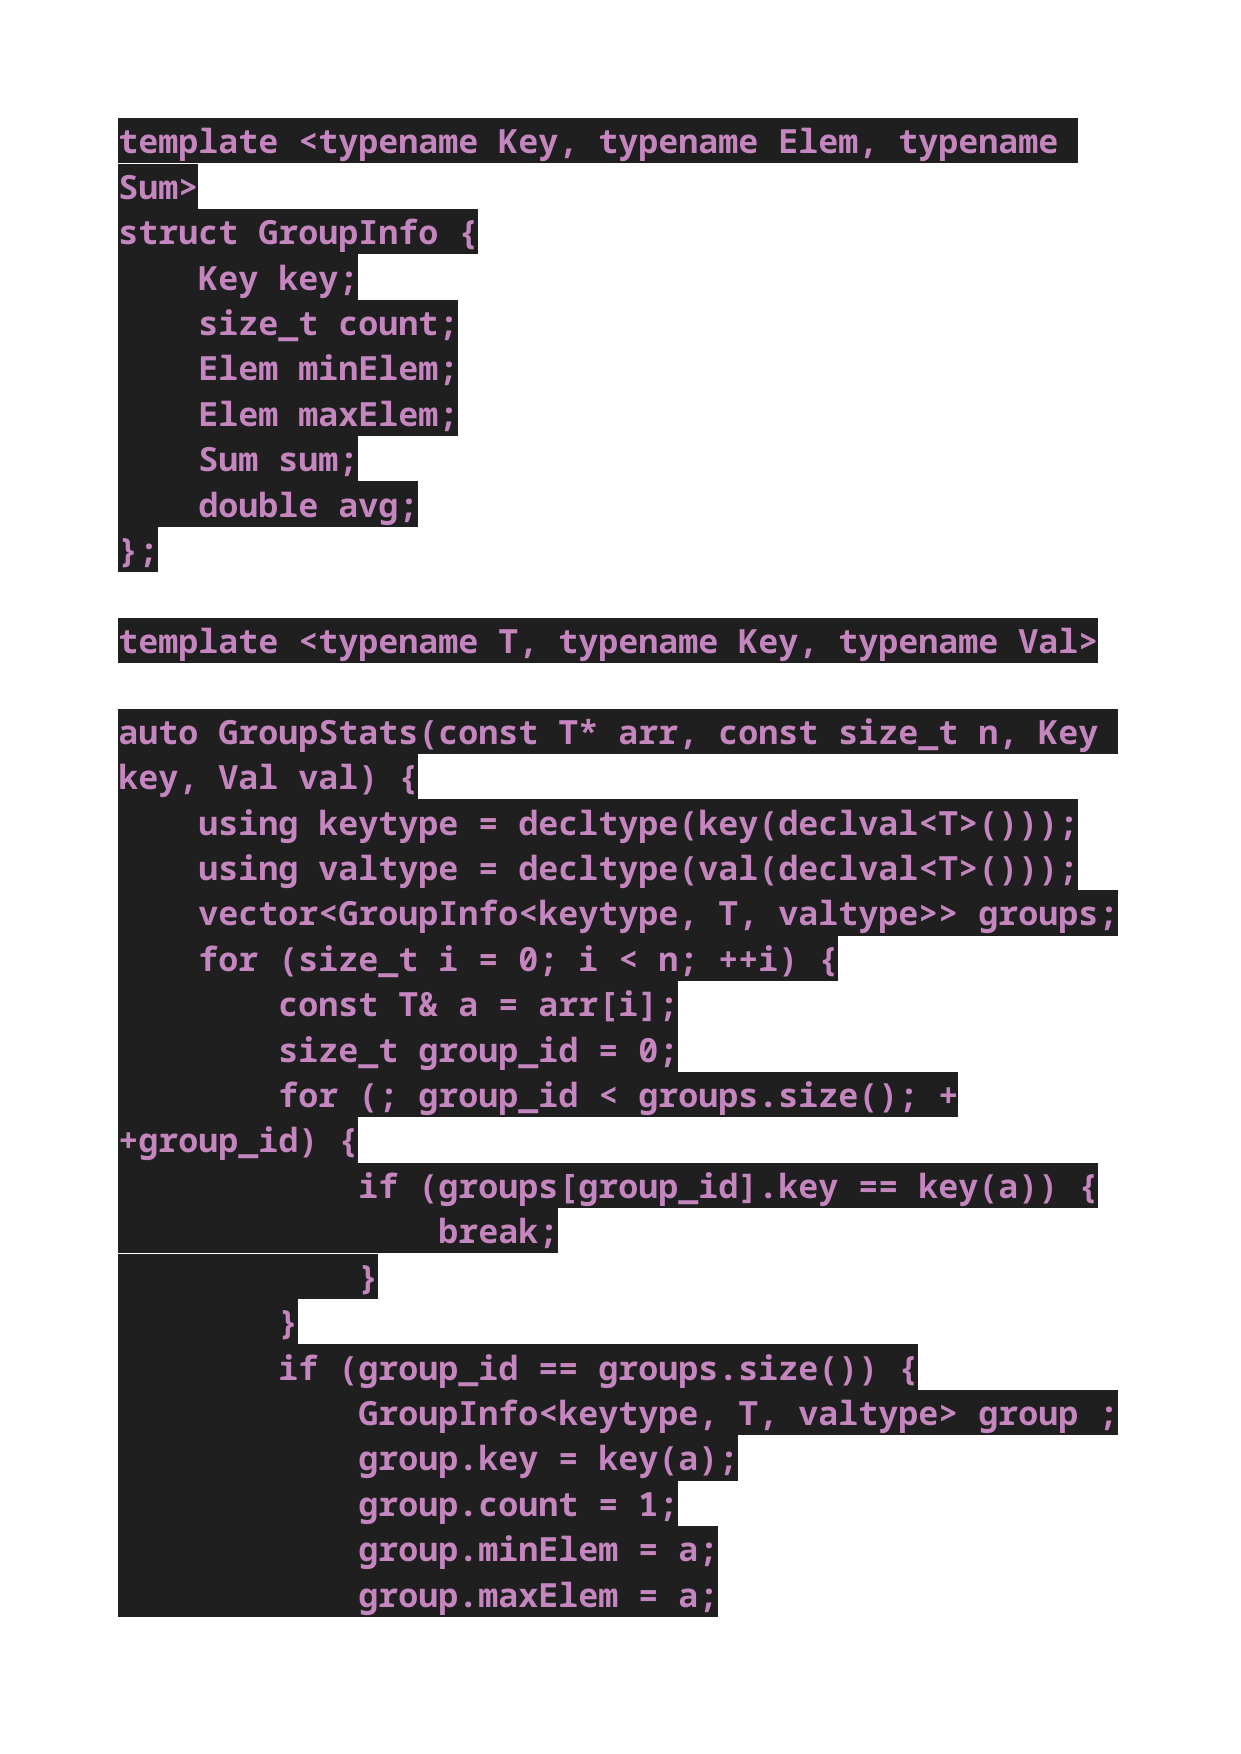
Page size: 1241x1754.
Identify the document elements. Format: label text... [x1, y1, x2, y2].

text template <typename Key, typename Elem, typename Sum> struct GroupInfo { Key key; size_t count; Elem minElem; Elem maxElem; Sum sum; double avg; }; template <typename T, typename Key, typename Val> auto GroupStats(const T* arr, const size_t n, Key key, Val val) { using keytype = decltype(key(declval<T>())); using valtype = decltype(val(declval<T>())); vector<GroupInfo<keytype, T, valtype>> groups; for (size_t i = 0; i < n; ++i) { const T& a = arr[i]; size_t group_id = 0; for (; group_id < groups.size(); ++group_id) { if (groups[group_id].key == key(a)) { break; } } if (group_id == groups.size()) { GroupInfo<keytype, T, valtype> group ; group.key = key(a); group.count = 1; group.minElem = a; group.maxElem = a; [118, 118, 1122, 1617]
